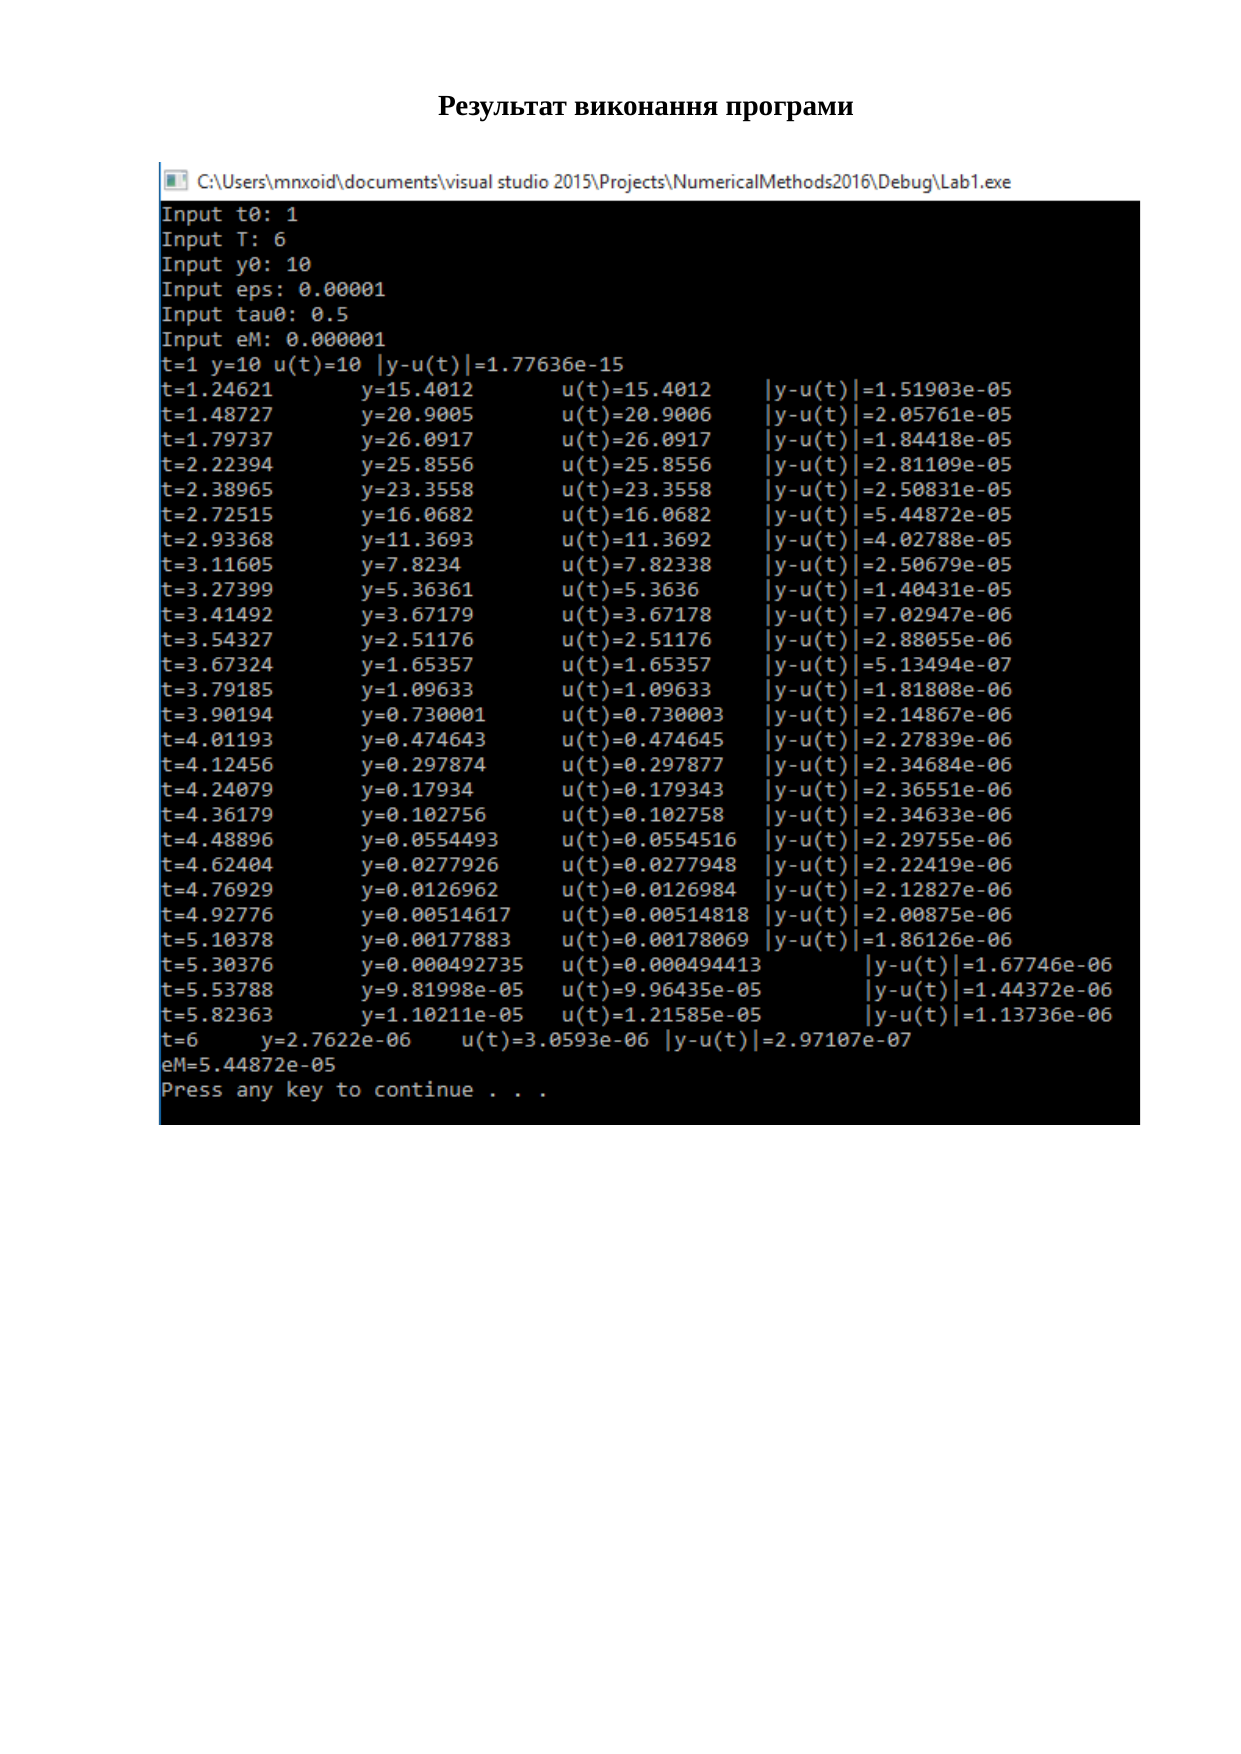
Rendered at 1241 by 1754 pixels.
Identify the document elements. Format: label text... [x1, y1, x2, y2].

picture [158, 162, 1141, 1125]
text Результат виконання програми [148, 88, 1152, 122]
